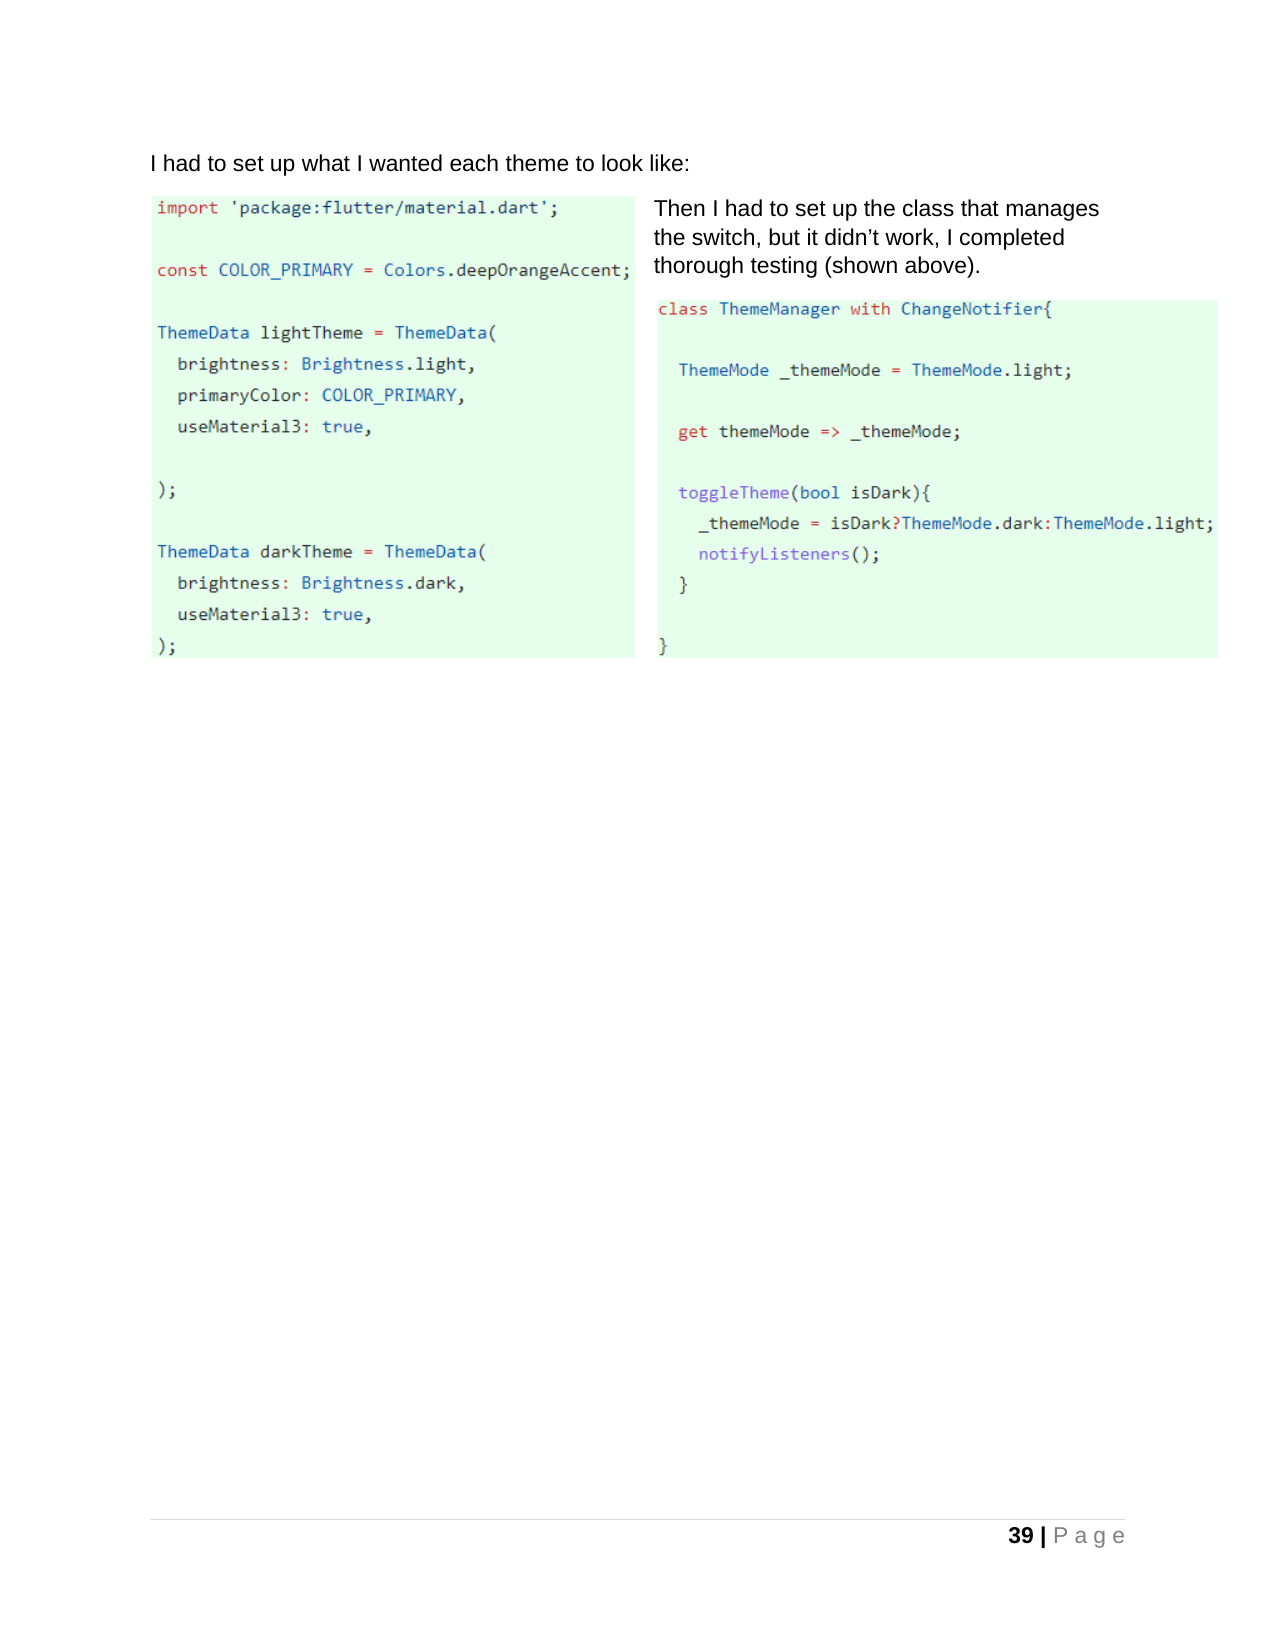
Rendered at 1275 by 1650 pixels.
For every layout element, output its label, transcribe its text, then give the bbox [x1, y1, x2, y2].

picture [686, 300, 1221, 659]
text Then I had to set up the class that manages the switch, but it didn’t work, I completed thorough testing (shown above). [150, 195, 1125, 278]
text I had to set up what I wanted each theme to look like: [150, 150, 1125, 176]
picture [181, 196, 638, 659]
